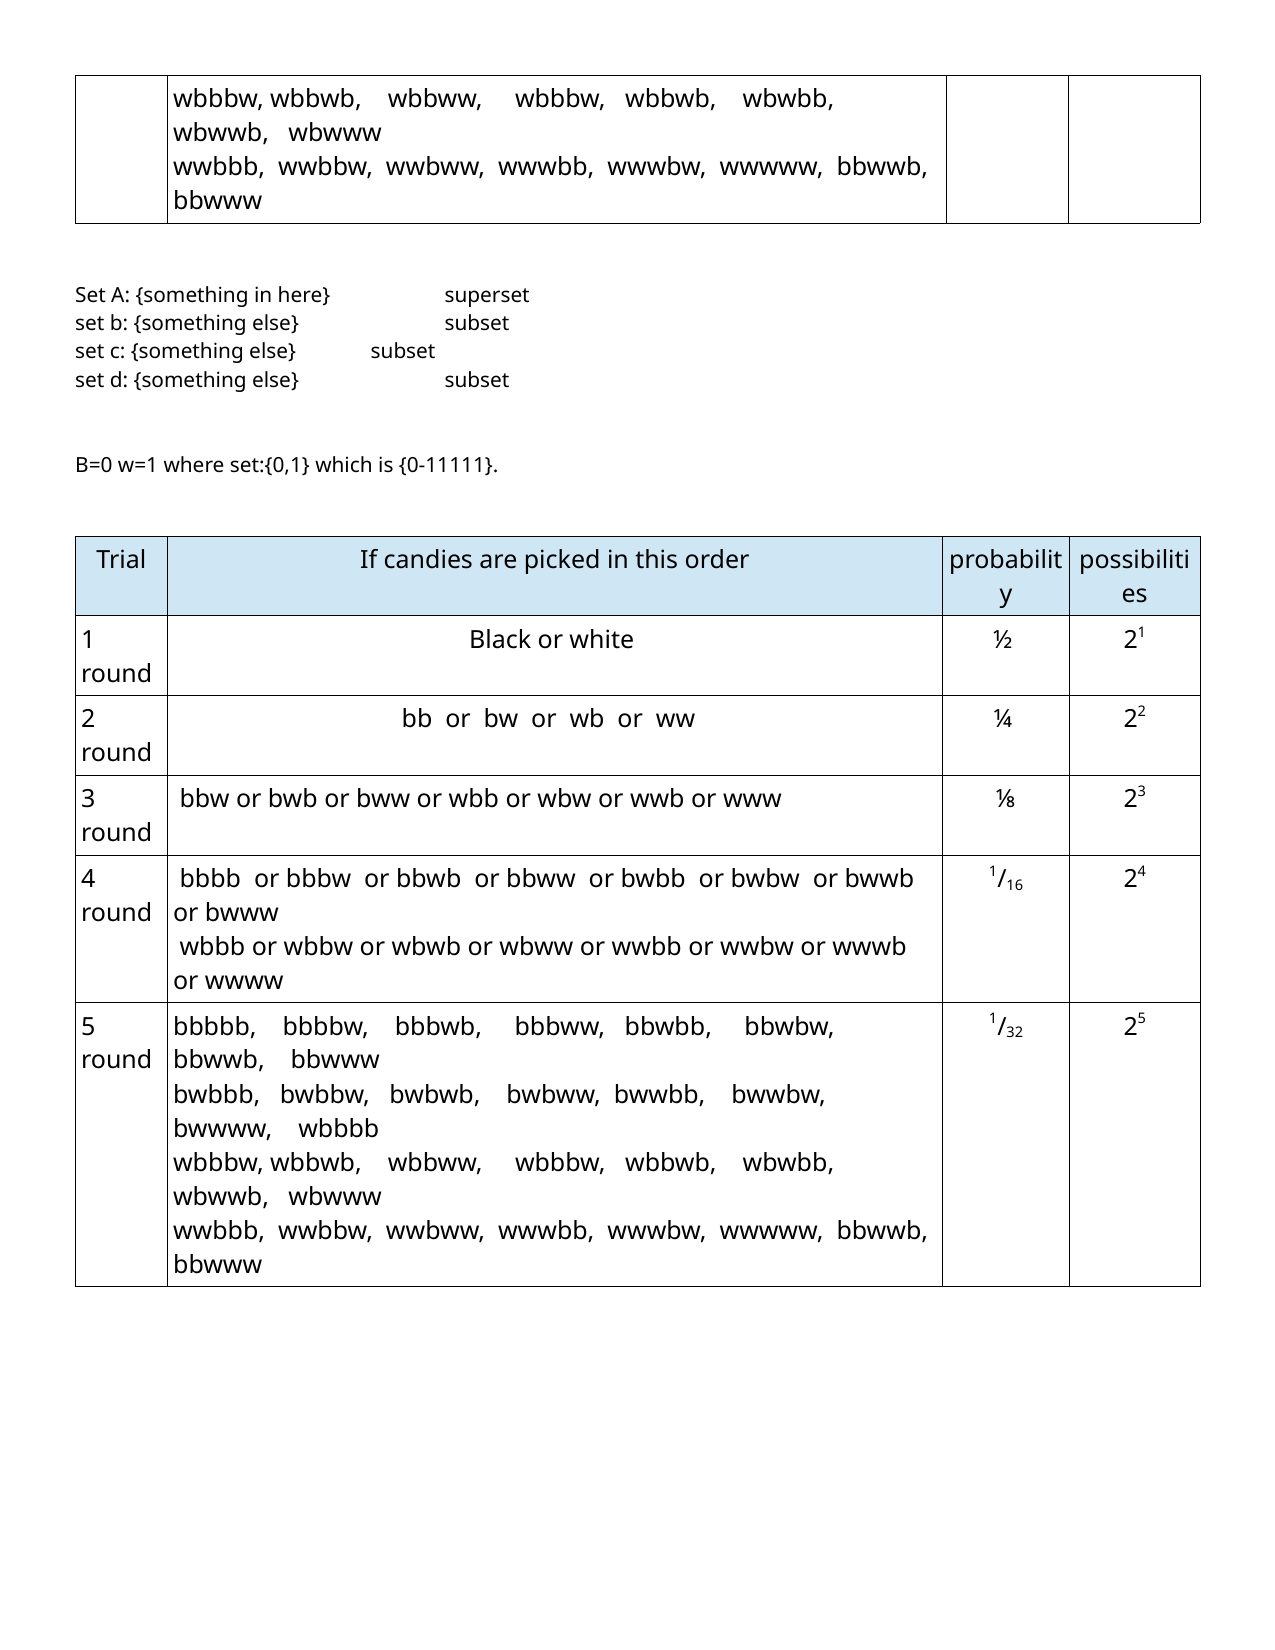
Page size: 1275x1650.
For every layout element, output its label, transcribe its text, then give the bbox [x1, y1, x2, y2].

table_cell ¼ [943, 696, 1069, 775]
table_cell 1/32 [943, 1003, 1069, 1286]
text set d: {something else} subset [75, 365, 1200, 393]
table_header If candies are picked in this order [168, 537, 942, 615]
table_header probability [943, 537, 1069, 615]
table_cell 5 round [76, 1003, 167, 1286]
table_cell 23 [1070, 776, 1200, 854]
text Set A: {something in here} superset [75, 280, 1200, 308]
table_cell [1069, 76, 1200, 223]
table_cell 24 [1070, 856, 1200, 1002]
table_cell 25 [1070, 1003, 1200, 1286]
table_cell 3 round [76, 776, 167, 854]
table_cell bbw or bwb or bww or wbb or wbw or wwb or www [168, 776, 942, 854]
table_cell [947, 76, 1068, 223]
table_cell 2 round [76, 696, 167, 775]
table_cell ½ [943, 616, 1069, 695]
table_cell bbbb or bbbw or bbwb or bbww or bwbb or bwbw or bwwb or bwww wbbb or wbbw or wbwb or wbww or wwbb or wwbw or wwwb or wwww [168, 856, 942, 1002]
table_cell bb or bw or wb or ww [168, 696, 942, 775]
text set b: {something else} subset [75, 308, 1200, 337]
table_header possibilities [1070, 537, 1200, 615]
table_cell 1 round [76, 616, 167, 695]
text set c: {something else} subset [75, 337, 1200, 365]
table_cell ⅛ [943, 776, 1069, 854]
table_cell 1/16 [943, 856, 1069, 1002]
table_cell bbbbb, bbbbw, bbbwb, bbbww, bbwbb, bbwbw, bbwwb, bbwww bwbbb, bwbbw, bwbwb, bwbww, bwwbb, bwwbw, bwwww, wbbbb wbbbw, wbbwb, wbbww, wbbbw, wbbwb, wbwbb, wbwwb, wbwww wwbbb, wwbbw, wwbww, wwwbb, wwwbw, wwwww, bbwwb, bbwww [168, 1003, 942, 1286]
table_cell Black or white [168, 616, 942, 695]
table_cell 22 [1070, 696, 1200, 775]
table_cell 21 [1070, 616, 1200, 695]
text B=0 w=1 where set:{0,1} which is {0-11111}. [75, 450, 1200, 479]
table_cell wbbbw, wbbwb, wbbww, wbbbw, wbbwb, wbwbb, wbwwb, wbwww wwbbb, wwbbw, wwbww, wwwbb, wwwbw, wwwww, bbwwb, bbwww [168, 76, 946, 223]
table_cell 4 round [76, 856, 167, 1002]
table_header Trial [76, 537, 167, 615]
table_cell [76, 76, 167, 223]
